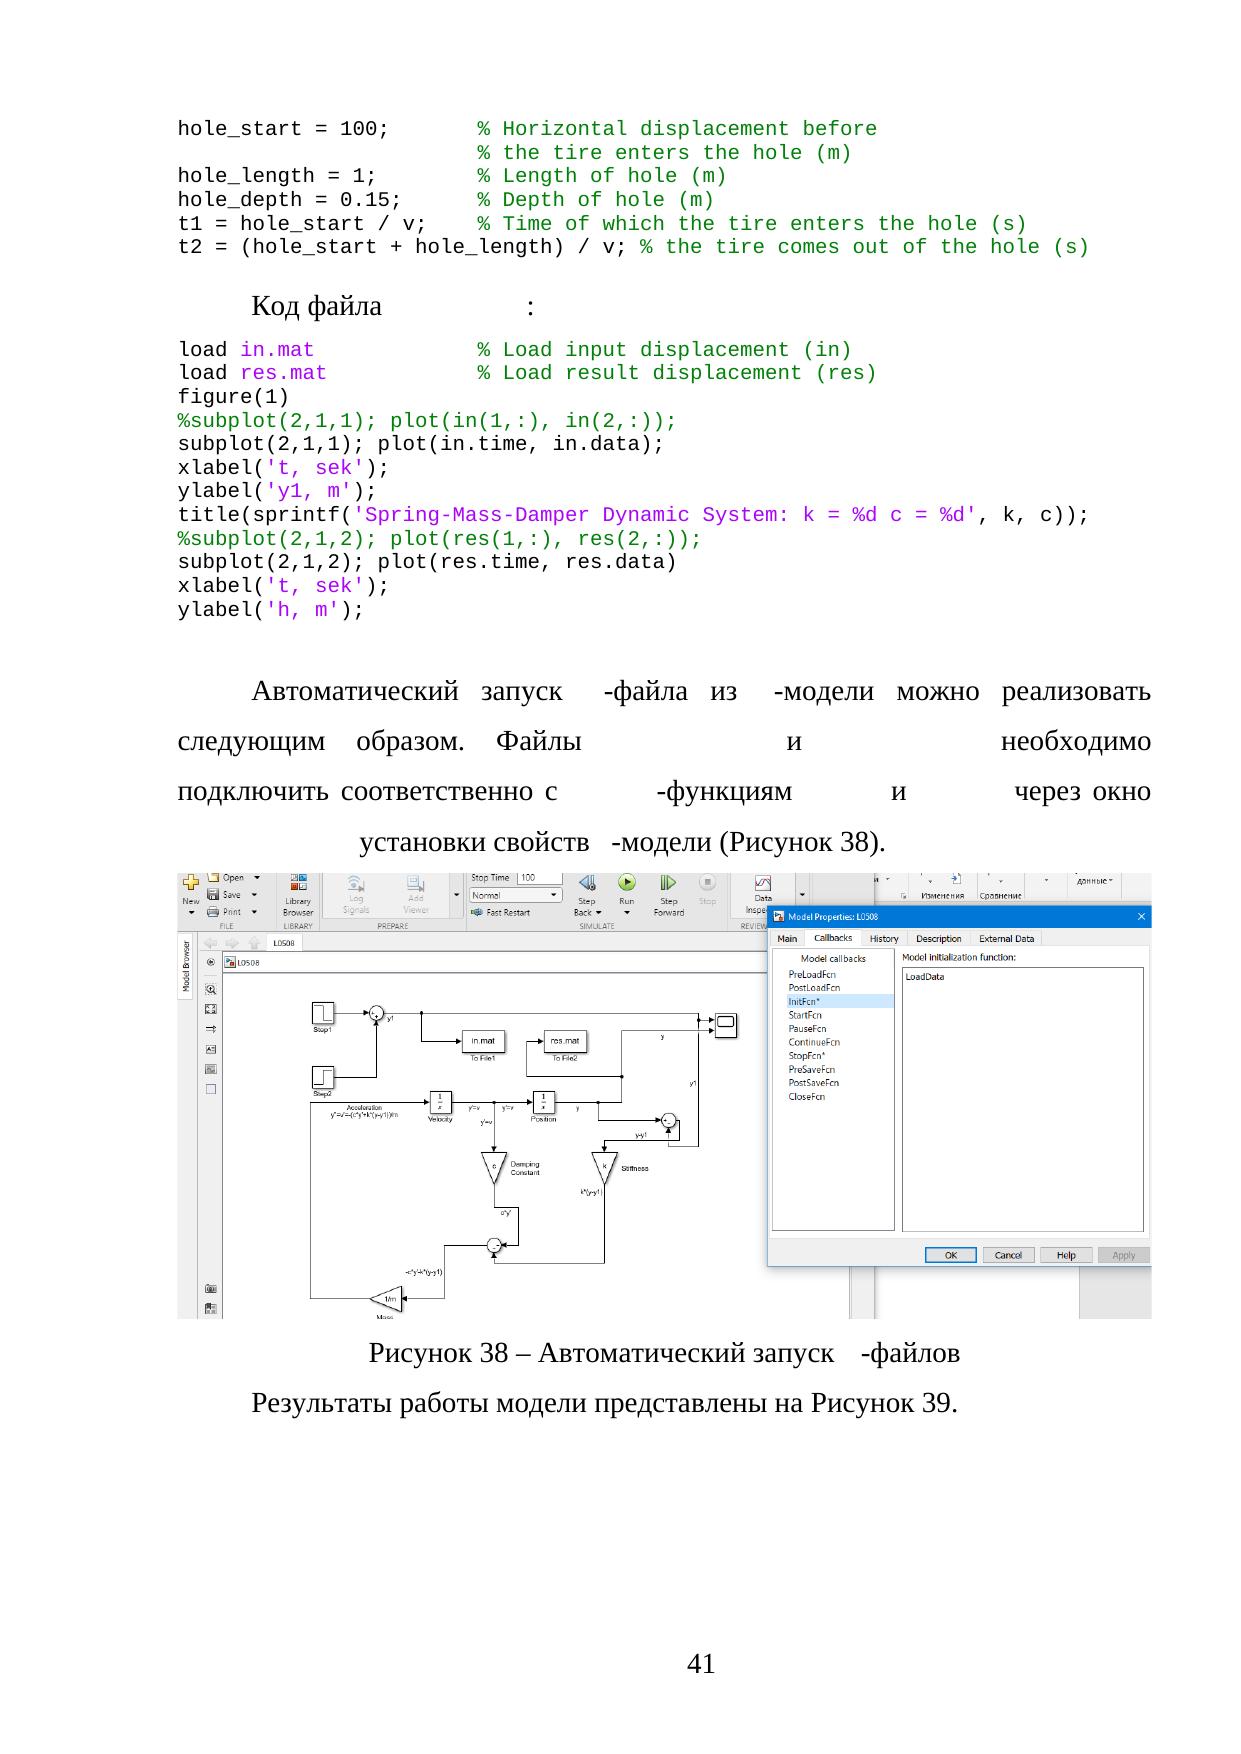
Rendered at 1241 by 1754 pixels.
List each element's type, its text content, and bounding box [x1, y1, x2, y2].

text Автоматический запуск -файла из -модели можно реализовать следующим образом. Файлы и необходимо подключить соответственно с -функциям и через окно установки свойств -модели (рисунок 38). [177, 673, 1152, 857]
picture [177, 873, 1152, 1319]
text subplot(2,1,1); plot(in.time, in.data); [177, 433, 1152, 457]
text ylabel('y1, m'); [177, 481, 1152, 504]
text %subplot(2,1,2); plot(res(1,:), res(2,:)); [177, 528, 1152, 551]
text Код файла : [177, 288, 1152, 322]
text xlabel('t, sek'); [177, 575, 1152, 599]
text hole_depth = 0.15; % Depth of hole (m) [177, 189, 1152, 213]
text %subplot(2,1,1); plot(in(1,:), in(2,:)); [177, 409, 1152, 433]
text t2 = (hole_start + hole_length) / v; % the tire comes out of the hole (s) [177, 236, 1152, 260]
text Результаты работы модели представлены на рисунок 39. [177, 1386, 1152, 1419]
text figure(1) [177, 386, 1152, 409]
text Рисунок 38 – Автоматический запуск -файлов [177, 1335, 1152, 1369]
text % the tire enters the hole (m) [177, 142, 1152, 165]
text subplot(2,1,2); plot(res.time, res.data) [177, 551, 1152, 575]
text title(sprintf('Spring-Mass-Damper Dynamic System: k = %d c = %d', k, c)); [177, 504, 1152, 528]
text hole_start = 100; % Horizontal displacement before [177, 118, 1152, 142]
text xlabel('t, sek'); [177, 457, 1152, 481]
text hole_length = 1; % Length of hole (m) [177, 165, 1152, 189]
text load res.mat % Load result displacement (res) [177, 362, 1152, 386]
text load in.mat % Load input displacement (in) [177, 339, 1152, 362]
text ylabel('h, m'); [177, 599, 1152, 622]
text t1 = hole_start / v; % Time of which the tire enters the hole (s) [177, 213, 1152, 236]
